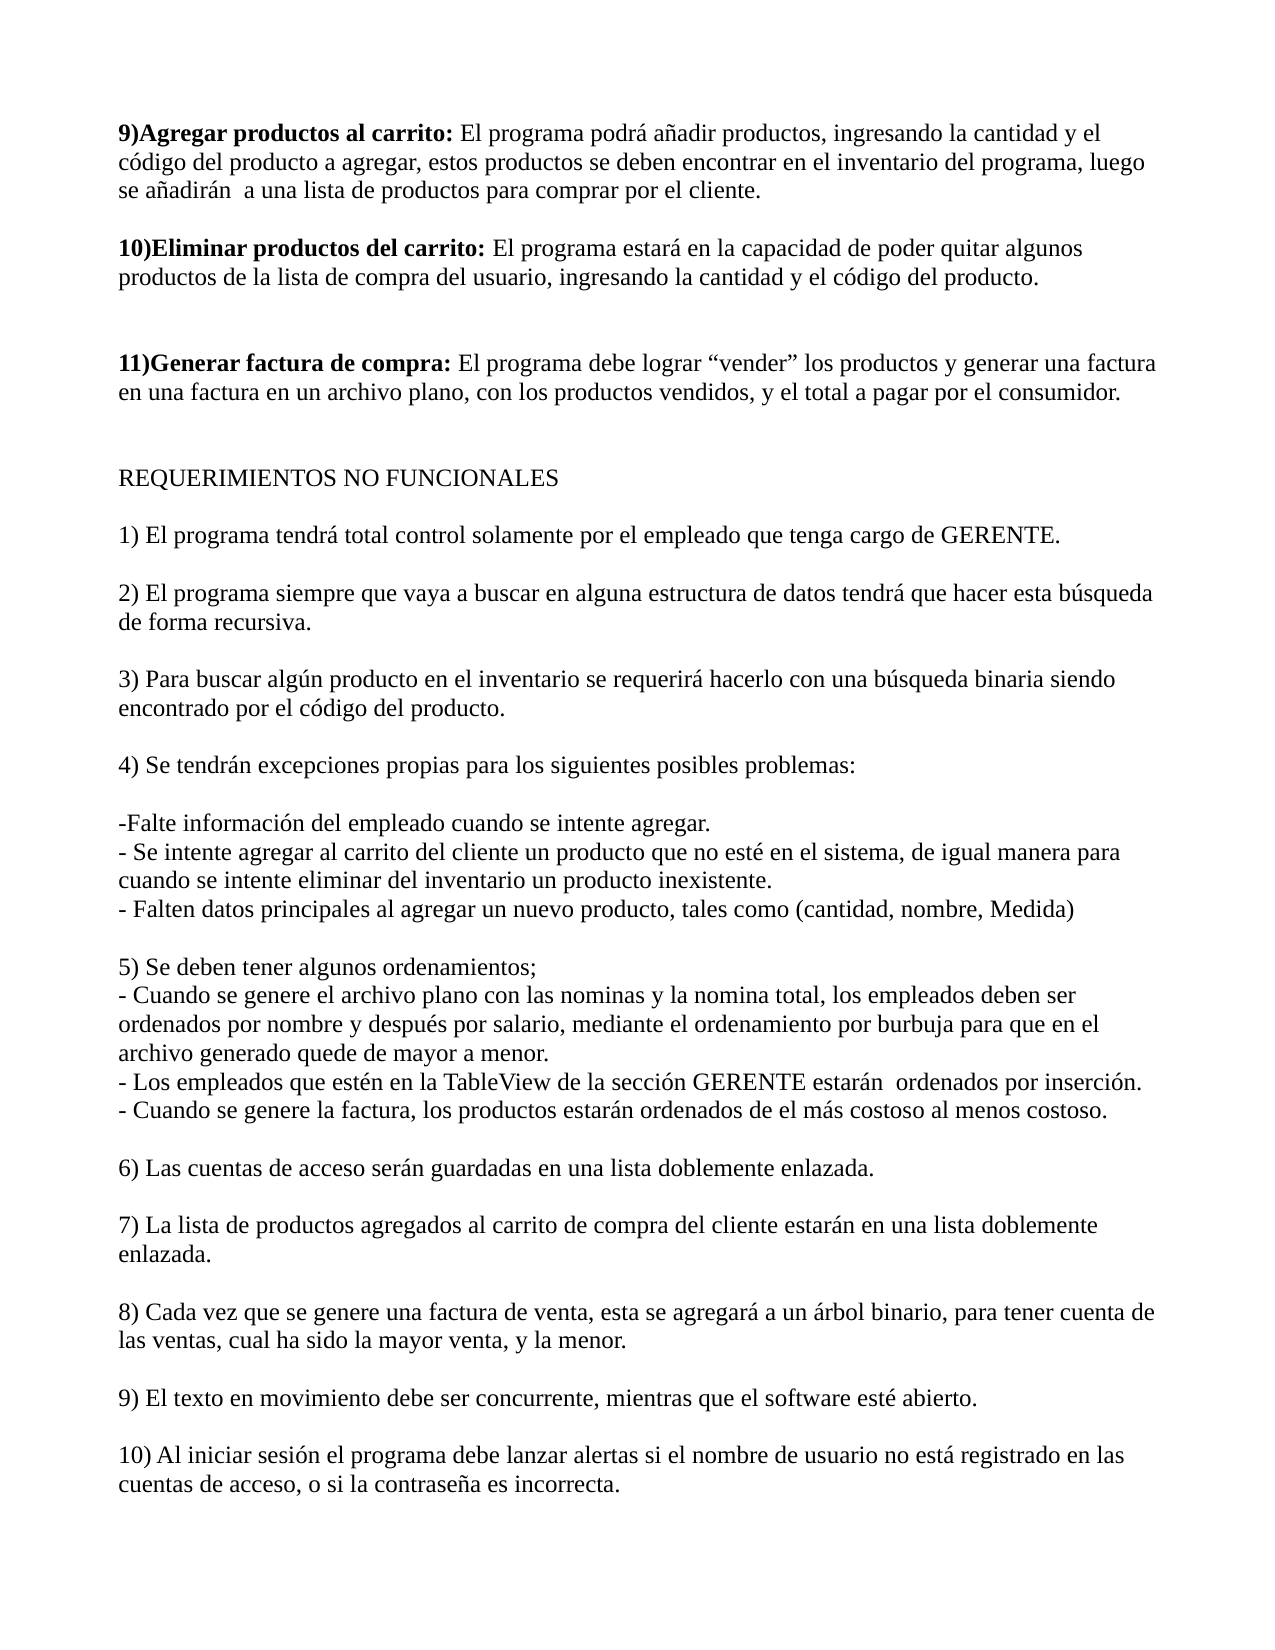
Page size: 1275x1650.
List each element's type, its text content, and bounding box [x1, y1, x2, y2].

text - Los empleados que estén en la TableView de la sección GERENTE estarán ordenados por inserción. [118, 1067, 1157, 1096]
text 3) Para buscar algún producto en el inventario se requerirá hacerlo con una búsqueda binaria siendo encontrado por el código del producto. [118, 664, 1157, 722]
text 4) Se tendrán excepciones propias para los siguientes posibles problemas: [118, 751, 1157, 779]
text - Falten datos principales al agregar un nuevo producto, tales como (cantidad, nombre, Medida) [118, 894, 1157, 923]
text 6) Las cuentas de acceso serán guardadas en una lista doblemente enlazada. [118, 1153, 1157, 1182]
text 9) El texto en movimiento debe ser concurrente, mientras que el software esté abierto. [118, 1383, 1157, 1412]
text 7) La lista de productos agregados al carrito de compra del cliente estarán en una lista doblemente enlazada. [118, 1211, 1157, 1268]
text 5) Se deben tener algunos ordenamientos; [118, 952, 1157, 981]
text - Cuando se genere la factura, los productos estarán ordenados de el más costoso al menos costoso. [118, 1096, 1157, 1124]
text 2) El programa siempre que vaya a buscar en alguna estructura de datos tendrá que hacer esta búsqueda de forma recursiva. [118, 578, 1157, 636]
text 8) Cada vez que se genere una factura de venta, esta se agregará a un árbol binario, para tener cuenta de las ventas, cual ha sido la mayor venta, y la menor. [118, 1297, 1157, 1354]
text - Cuando se genere el archivo plano con las nominas y la nomina total, los empleados deben ser ordenados por nombre y después por salario, mediante el ordenamiento por burbuja para que en el archivo generado quede de mayor a menor. [118, 981, 1157, 1067]
text 10)Eliminar productos del carrito: El programa estará en la capacidad de poder quitar algunos productos de la lista de compra del usuario, ingresando la cantidad y el código del producto. [118, 233, 1157, 291]
text REQUERIMIENTOS NO FUNCIONALES [118, 463, 1157, 492]
text 1) El programa tendrá total control solamente por el empleado que tenga cargo de GERENTE. [118, 521, 1157, 549]
text 10) Al iniciar sesión el programa debe lanzar alertas si el nombre de usuario no está registrado en las cuentas de acceso, o si la contraseña es incorrecta. [118, 1441, 1157, 1498]
text 11)Generar factura de compra: El programa debe lograr “vender” los productos y generar una factura en una factura en un archivo plano, con los productos vendidos, y el total a pagar por el consumidor. [118, 348, 1157, 406]
text 9)Agregar productos al carrito: El programa podrá añadir productos, ingresando la cantidad y el código del producto a agregar, estos productos se deben encontrar en el inventario del programa, luego se añadirán a una lista de productos para comprar por el cliente. [118, 118, 1157, 204]
text -Falte información del empleado cuando se intente agregar. [118, 808, 1157, 837]
text - Se intente agregar al carrito del cliente un producto que no esté en el sistema, de igual manera para cuando se intente eliminar del inventario un producto inexistente. [118, 837, 1157, 894]
